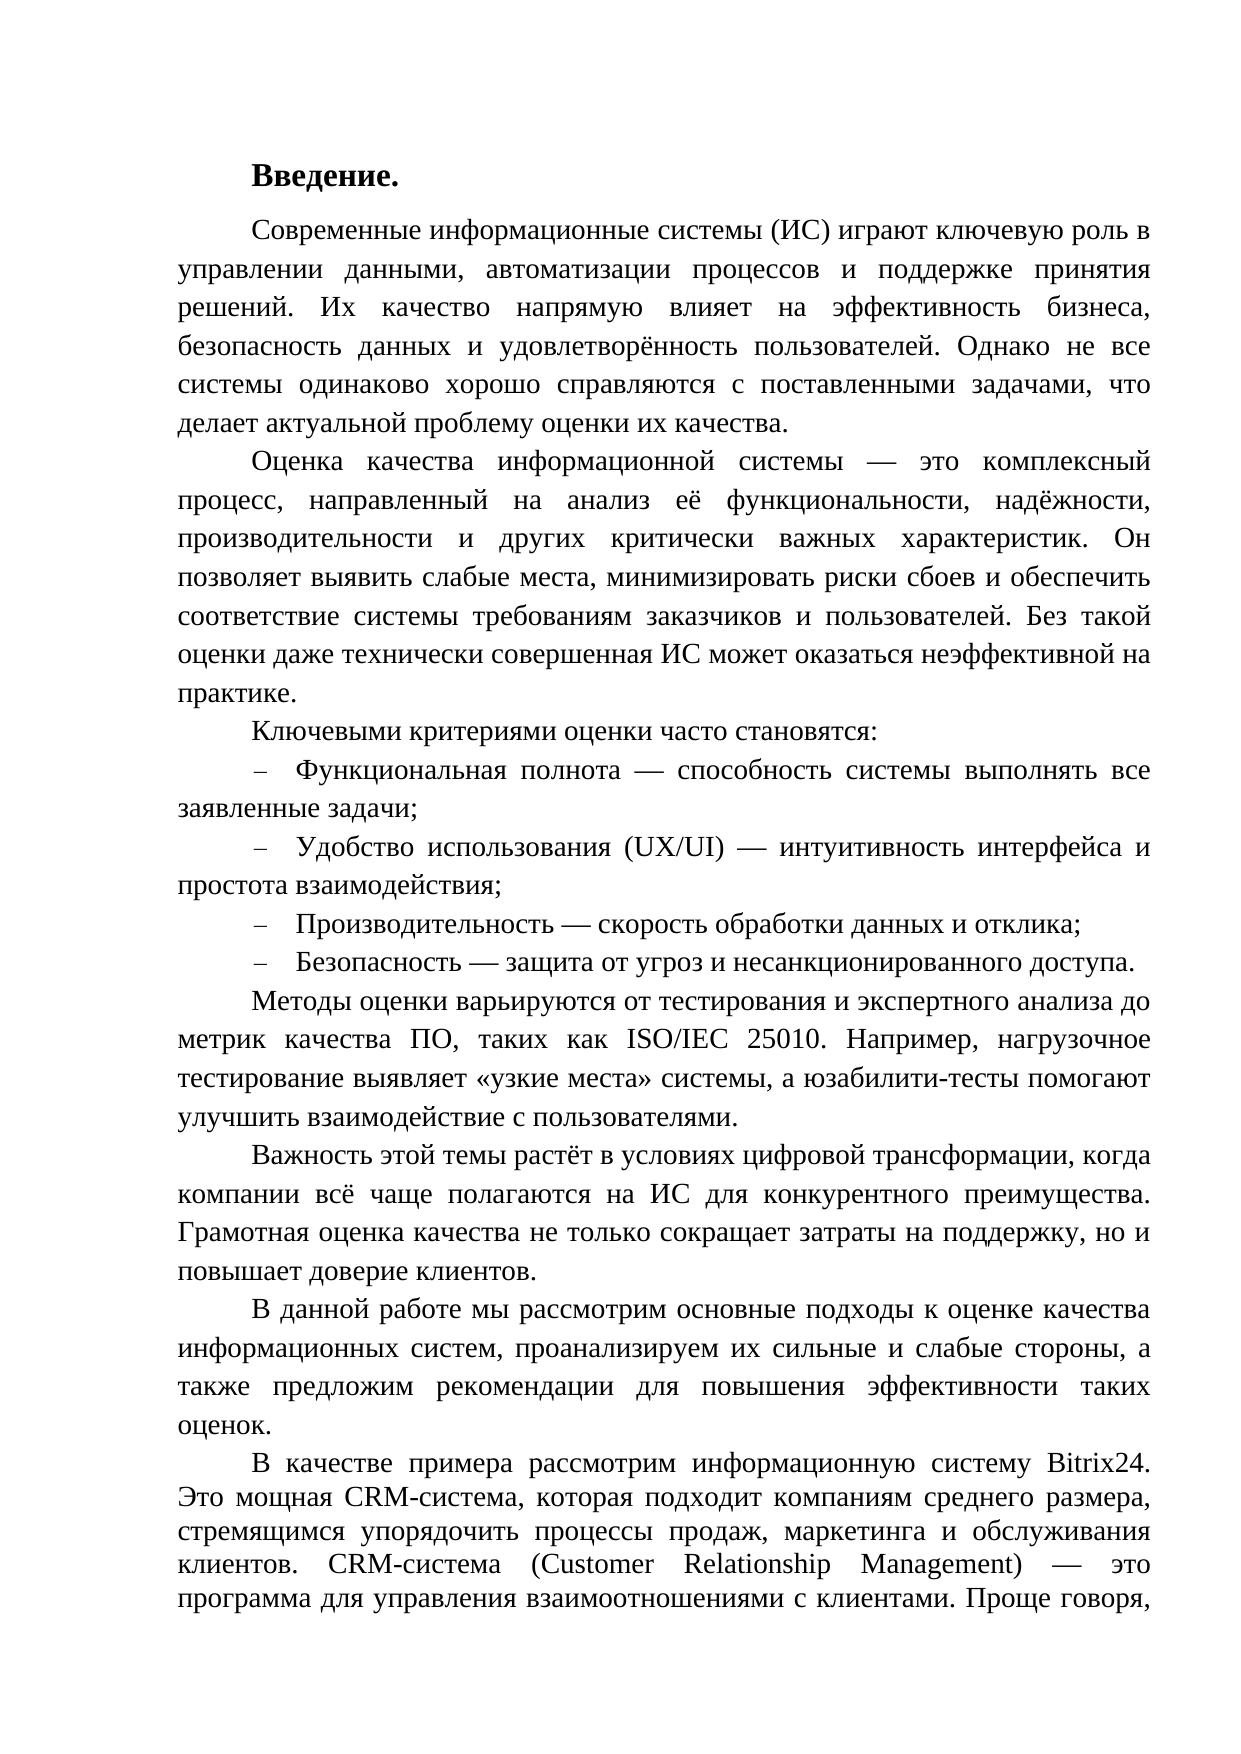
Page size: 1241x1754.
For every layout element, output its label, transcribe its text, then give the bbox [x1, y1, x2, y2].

list Производительность — скорость обработки данных и отклика; [177, 906, 1152, 939]
text В качестве примера рассмотрим информационную систему Bitrix24. Это мощная CRM-система, которая подходит компаниям среднего размера, стремящимся упорядочить процессы продаж, маркетинга и обслуживания клиентов. CRM-система (Customer Relationship Management) — это программа для управления взаимоотношениями с клиентами. Проще говоря, [177, 1446, 1152, 1613]
subtitle Введение. [177, 156, 1152, 194]
text Методы оценки варьируются от тестирования и экспертного анализа до метрик качества ПО, таких как ISO/IEC 25010. Например, нагрузочное тестирование выявляет «узкие места» системы, а юзабилити-тесты помогают улучшить взаимодействие с пользователями. [177, 983, 1152, 1132]
list Безопасность — защита от угроз и несанкционированного доступа. [177, 944, 1152, 978]
text Оценка качества информационной системы — это комплексный процесс, направленный на анализ её функциональности, надёжности, производительности и других критически важных характеристик. Он позволяет выявить слабые места, минимизировать риски сбоев и обеспечить соответствие системы требованиям заказчиков и пользователей. Без такой оценки даже технически совершенная ИС может оказаться неэффективной на практике. [177, 443, 1152, 708]
list Функциональная полнота — способность системы выполнять все заявленные задачи; [177, 752, 1152, 824]
list Удобство использования (UX/UI) — интуитивность интерфейса и простота взаимодействия; [177, 829, 1152, 901]
text Современные информационные системы (ИС) играют ключевую роль в управлении данными, автоматизации процессов и поддержке принятия решений. Их качество напрямую влияет на эффективность бизнеса, безопасность данных и удовлетворённость пользователей. Однако не все системы одинаково хорошо справляются с поставленными задачами, что делает актуальной проблему оценки их качества. [177, 212, 1152, 438]
text Ключевыми критериями оценки часто становятся: [177, 713, 1152, 747]
text Важность этой темы растёт в условиях цифровой трансформации, когда компании всё чаще полагаются на ИС для конкурентного преимущества. Грамотная оценка качества не только сокращает затраты на поддержку, но и повышает доверие клиентов. [177, 1137, 1152, 1286]
text В данной работе мы рассмотрим основные подходы к оценке качества информационных систем, проанализируем их сильные и слабые стороны, а также предложим рекомендации для повышения эффективности таких оценок. [177, 1291, 1152, 1441]
